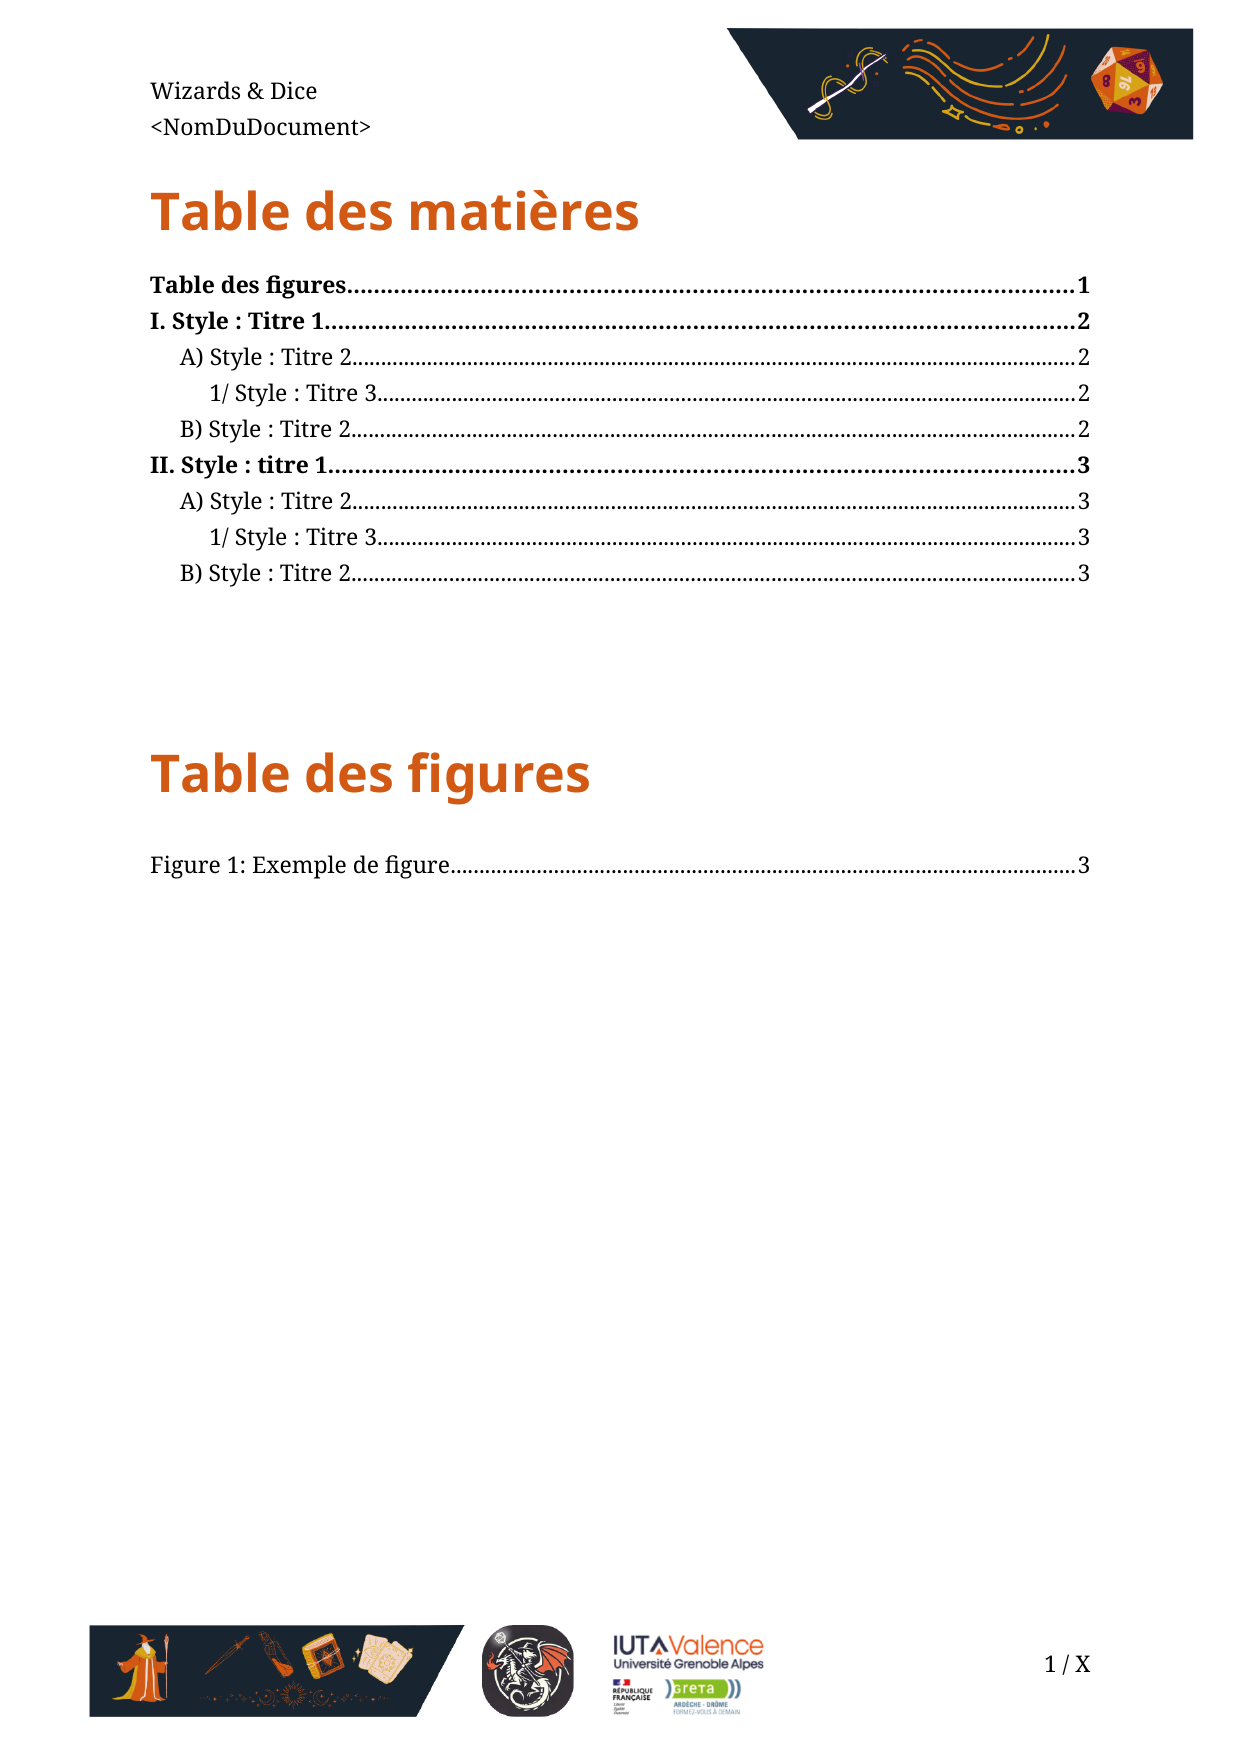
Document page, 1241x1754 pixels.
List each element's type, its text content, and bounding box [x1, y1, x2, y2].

text B) Style : Titre 2 2 [179, 413, 1090, 444]
text Table des figures 1 [150, 269, 1090, 300]
text Figure 1: Exemple de figure 3 [150, 849, 1090, 881]
subtitle Table des matières [150, 175, 1090, 246]
subtitle Table des figures [150, 736, 1090, 807]
picture [81, 1614, 788, 1726]
picture [720, 18, 1208, 153]
text 1/ Style : Titre 3 3 [209, 521, 1090, 552]
text II. Style : titre 1 3 [150, 449, 1090, 480]
text A) Style : Titre 2 3 [179, 485, 1090, 516]
text A) Style : Titre 2 2 [179, 341, 1090, 372]
text B) Style : Titre 2 3 [179, 557, 1090, 588]
text I. Style : Titre 1 2 [150, 305, 1090, 336]
text 1/ Style : Titre 3 2 [209, 377, 1090, 408]
